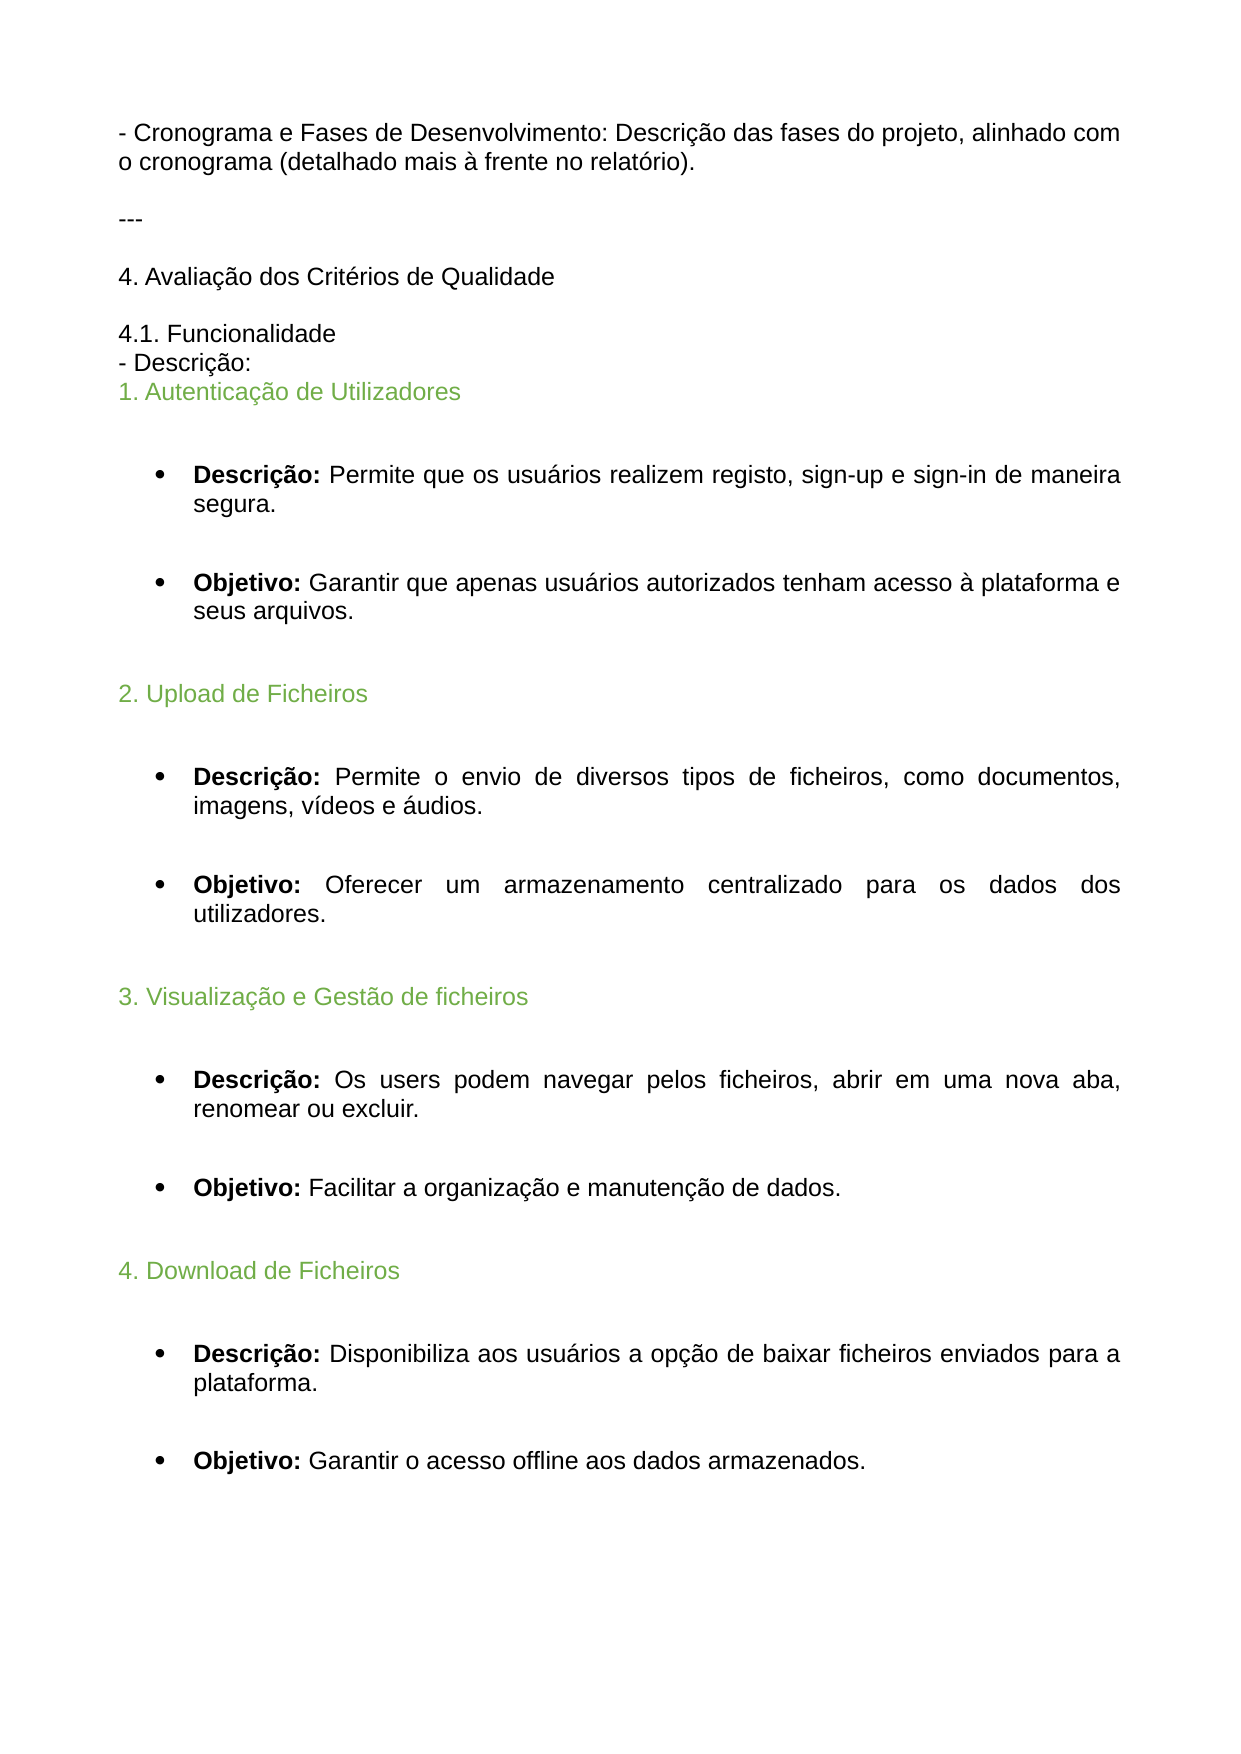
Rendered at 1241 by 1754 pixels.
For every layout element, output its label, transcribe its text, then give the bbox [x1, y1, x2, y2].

list Objetivo: Garantir que apenas usuários autorizados tenham acesso à plataforma e seus arquivos. [156, 567, 1122, 625]
text - Descrição: [118, 348, 1122, 377]
text - Cronograma e Fases de Desenvolvimento: Descrição das fases do projeto, alinhado com o cronograma (detalhado mais à frente no relatório). [118, 118, 1122, 176]
list Objetivo: Facilitar a organização e manutenção de dados. [156, 1172, 1122, 1201]
list Descrição: Permite o envio de diversos tipos de ficheiros, como documentos, imagens, vídeos e áudios. [156, 762, 1122, 820]
subtitle 4. Download de Ficheiros [118, 1256, 1122, 1284]
subtitle 1. Autenticação de Utilizadores [118, 377, 1122, 406]
list Objetivo: Oferecer um armazenamento centralizado para os dados dos utilizadores. [156, 870, 1122, 928]
list Objetivo: Garantir o acesso offline aos dados armazenados. [156, 1446, 1122, 1475]
text 4. Avaliação dos Critérios de Qualidade [118, 262, 1122, 291]
text 4.1. Funcionalidade [118, 319, 1122, 348]
list Descrição: Disponibiliza aos usuários a opção de baixar ficheiros enviados para a plataforma. [156, 1339, 1122, 1396]
subtitle 2. Upload de Ficheiros [118, 679, 1122, 708]
subtitle 3. Visualização e Gestão de ficheiros [118, 982, 1122, 1011]
list Descrição: Os users podem navegar pelos ficheiros, abrir em uma nova aba, renomear ou excluir. [156, 1065, 1122, 1122]
list Descrição: Permite que os usuários realizem registo, sign-up e sign-in de maneira segura. [156, 460, 1122, 517]
text --- [118, 204, 1122, 233]
